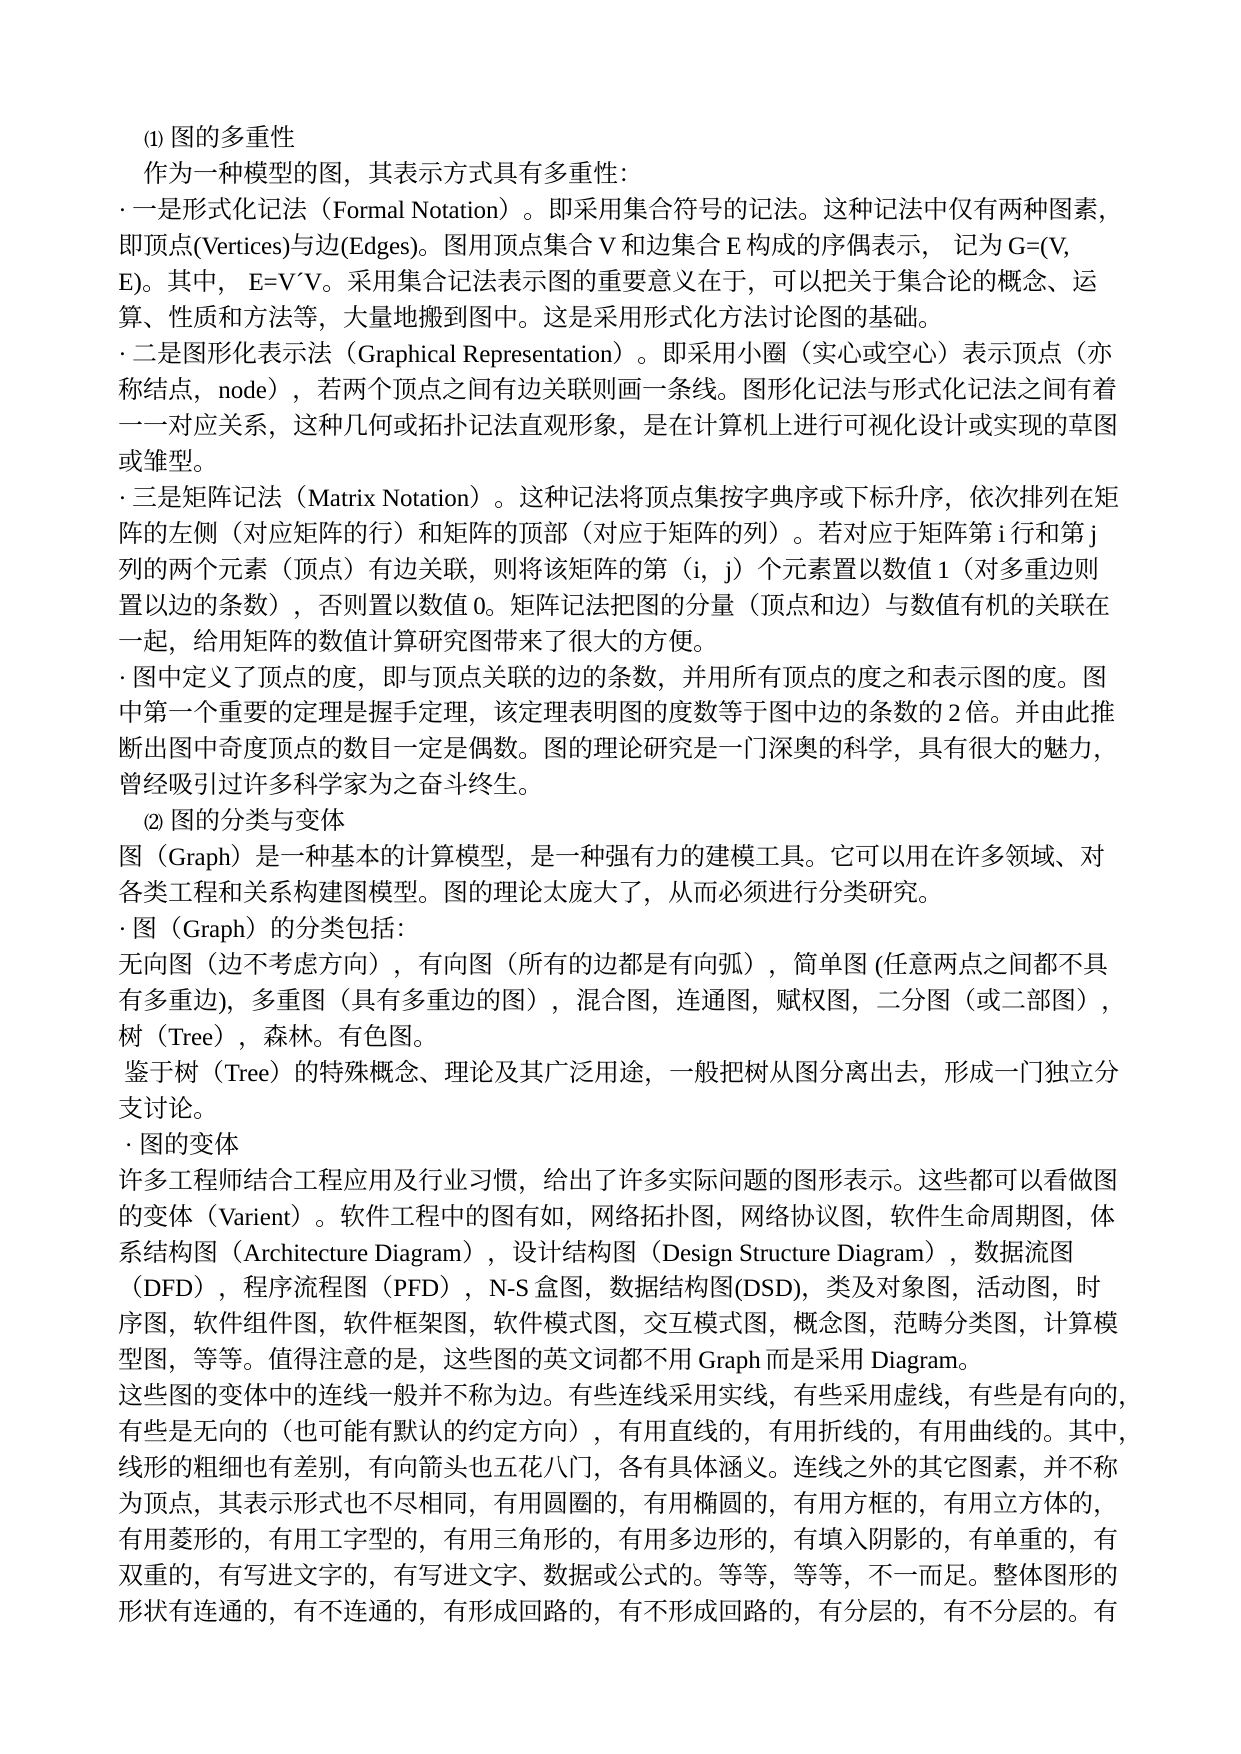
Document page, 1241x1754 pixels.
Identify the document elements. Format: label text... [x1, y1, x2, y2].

text 许多工程师结合工程应用及行业习惯，给出了许多实际问题的图形表示。这些都可以看做图的变体（Varient）。软件工程中的图有如，网络拓扑图，网络协议图，软件生命周期图，体系结构图（Architecture Diagram），设计结构图（Design Structure Diagram），数据流图（DFD），程序流程图（PFD），N-S盒图，数据结构图(DSD)，类及对象图，活动图，时序图，软件组件图，软件框架图，软件模式图，交互模式图，概念图，范畴分类图，计算模型图，等等。值得注意的是，这些图的英文词都不用Graph而是采用Diagram。 [118, 1160, 1122, 1376]
text · 二是图形化表示法（Graphical Representation）。即采用小圈（实心或空心）表示顶点（亦称结点，node），若两个顶点之间有边关联则画一条线。图形化记法与形式化记法之间有着一一对应关系，这种几何或拓扑记法直观形象，是在计算机上进行可视化设计或实现的草图或雏型。 [118, 334, 1122, 477]
text · 图（Graph）的分类包括： [118, 909, 1122, 945]
text · 三是矩阵记法（Matrix Notation）。这种记法将顶点集按字典序或下标升序，依次排列在矩阵的左侧（对应矩阵的行）和矩阵的顶部（对应于矩阵的列）。若对应于矩阵第i行和第j列的两个元素（顶点）有边关联，则将该矩阵的第（i，j）个元素置以数值1（对多重边则置以边的条数），否则置以数值0。矩阵记法把图的分量（顶点和边）与数值有机的关联在一起，给用矩阵的数值计算研究图带来了很大的方便。 [118, 477, 1122, 657]
text · 图中定义了顶点的度，即与顶点关联的边的条数，并用所有顶点的度之和表示图的度。图中第一个重要的定理是握手定理，该定理表明图的度数等于图中边的条数的2倍。并由此推断出图中奇度顶点的数目一定是偶数。图的理论研究是一门深奥的科学，具有很大的魅力，曾经吸引过许多科学家为之奋斗终生。 [118, 657, 1122, 801]
text ⑵ 图的分类与变体 [118, 801, 1122, 837]
text 鉴于树（Tree）的特殊概念、理论及其广泛用途，一般把树从图分离出去，形成一门独立分支讨论。 [118, 1052, 1122, 1124]
text 作为一种模型的图，其表示方式具有多重性： [118, 154, 1122, 190]
text · 一是形式化记法（Formal Notation）。即采用集合符号的记法。这种记法中仅有两种图素，即顶点(Vertices)与边(Edges)。图用顶点集合V和边集合E构成的序偶表示， 记为G=(V, E)。其中， E=V´V。采用集合记法表示图的重要意义在于，可以把关于集合论的概念、运算、性质和方法等，大量地搬到图中。这是采用形式化方法讨论图的基础。 [118, 190, 1122, 334]
text 这些图的变体中的连线一般并不称为边。有些连线采用实线，有些采用虚线，有些是有向的，有些是无向的（也可能有默认的约定方向），有用直线的，有用折线的，有用曲线的。其中，线形的粗细也有差别，有向箭头也五花八门，各有具体涵义。连线之外的其它图素，并不称为顶点，其表示形式也不尽相同，有用圆圈的，有用椭圆的，有用方框的，有用立方体的，有用菱形的，有用工字型的，有用三角形的，有用多边形的，有填入阴影的，有单重的，有双重的，有写进文字的，有写进文字、数据或公式的。等等，等等，不一而足。整体图形的形状有连通的，有不连通的，有形成回路的，有不形成回路的，有分层的，有不分层的。有些分层的层（横放的框，竖放的框）之间已省略了连线，有些框还嵌套在一起，形成了一座金字塔。连线或其它图素上有带标识的，有不带标识的，有加注释的，有不带注释的。 [118, 1376, 1122, 1627]
text ⑴ 图的多重性 [118, 118, 1122, 154]
text 无向图（边不考虑方向），有向图（所有的边都是有向弧），简单图 (任意两点之间都不具有多重边)，多重图（具有多重边的图），混合图，连通图，赋权图，二分图（或二部图），树（Tree），森林。有色图。 [118, 945, 1122, 1052]
text · 图的变体 [118, 1124, 1122, 1160]
text 图（Graph）是一种基本的计算模型，是一种强有力的建模工具。它可以用在许多领域、对各类工程和关系构建图模型。图的理论太庞大了，从而必须进行分类研究。 [118, 837, 1122, 909]
